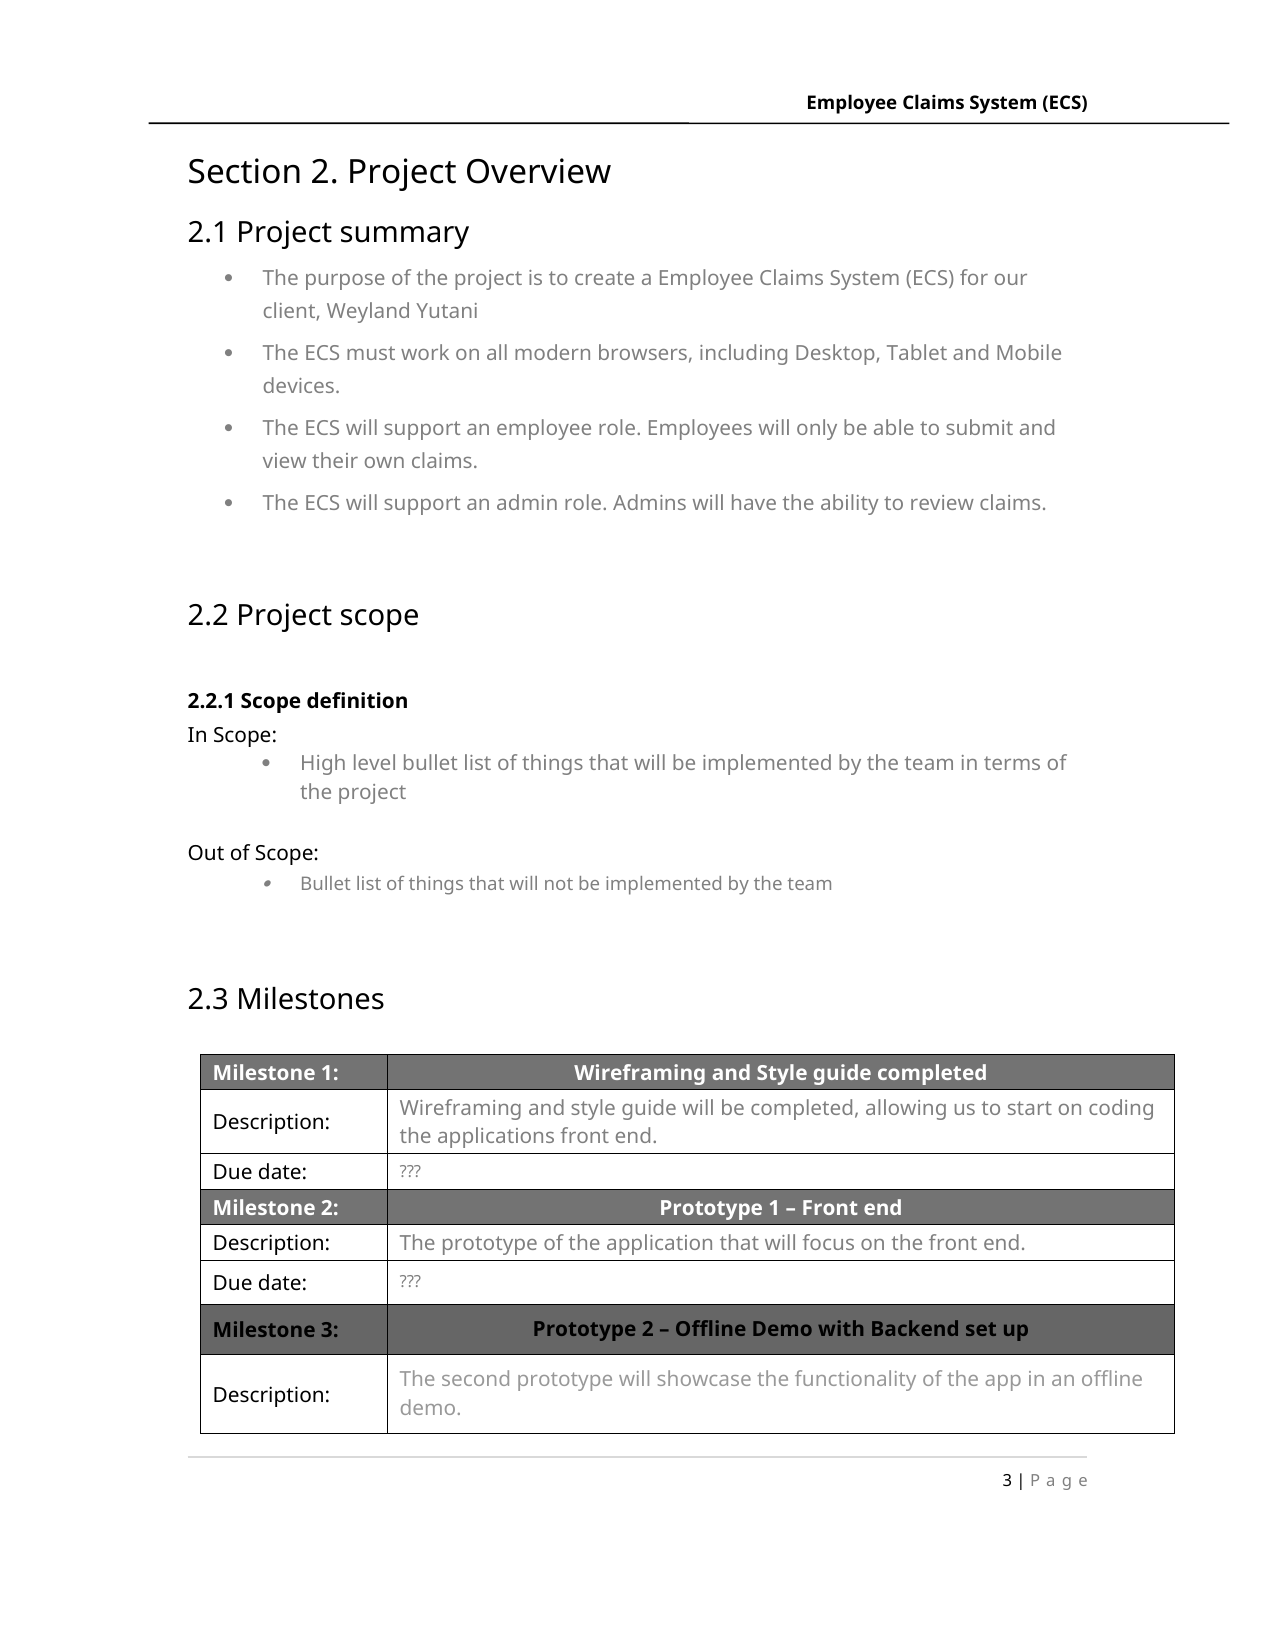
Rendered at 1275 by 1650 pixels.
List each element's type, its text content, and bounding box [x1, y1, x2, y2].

table_cell Wireframing and style guide will be completed, allowing us to start on coding the applications front end. [388, 1090, 1174, 1153]
table_cell Milestone 2: [201, 1190, 387, 1224]
table_cell The prototype of the application that will focus on the front end. [388, 1225, 1174, 1260]
table_cell Due date: [201, 1154, 387, 1189]
subtitle Section 2. Project Overview [187, 150, 1087, 192]
list The purpose of the project is to create a Employee Claims System (ECS) for our client, Weyland Yutani [225, 258, 1087, 325]
subtitle 2.2.1 Scope definition [187, 678, 1087, 716]
list In Scope: [187, 720, 1087, 748]
table_cell Description: [201, 1090, 387, 1153]
list The ECS will support an admin role. Admins will have the ability to review claims. [225, 483, 1087, 517]
subtitle 2.2 Project scope [187, 596, 1087, 633]
table_cell Prototype 2 – Offline Demo with Backend set up [388, 1305, 1174, 1354]
list The ECS must work on all modern browsers, including Desktop, Tablet and Mobile devices. [225, 333, 1087, 400]
subtitle 2.3 Milestones [187, 979, 1087, 1017]
table_cell ??? [388, 1261, 1174, 1304]
table_cell Description: [201, 1355, 387, 1433]
subtitle 2.1 Project summary [187, 212, 1087, 250]
list Bullet list of things that will not be implemented by the team [262, 871, 1087, 896]
table_header Wireframing and Style guide completed [388, 1055, 1174, 1089]
list The ECS will support an employee role. Employees will only be able to submit and view their own claims. [225, 408, 1087, 475]
list High level bullet list of things that will be implemented by the team in terms of the project [262, 748, 1087, 805]
table_cell ??? [388, 1154, 1174, 1189]
table_cell The second prototype will showcase the functionality of the app in an offline demo. [388, 1355, 1174, 1433]
table_cell Due date: [201, 1261, 387, 1304]
table_header Milestone 1: [201, 1055, 387, 1089]
table_cell Prototype 1 – Front end [388, 1190, 1174, 1224]
table_cell Description: [201, 1225, 387, 1260]
table_cell Milestone 3: [201, 1305, 387, 1354]
list Out of Scope: [187, 838, 1087, 866]
